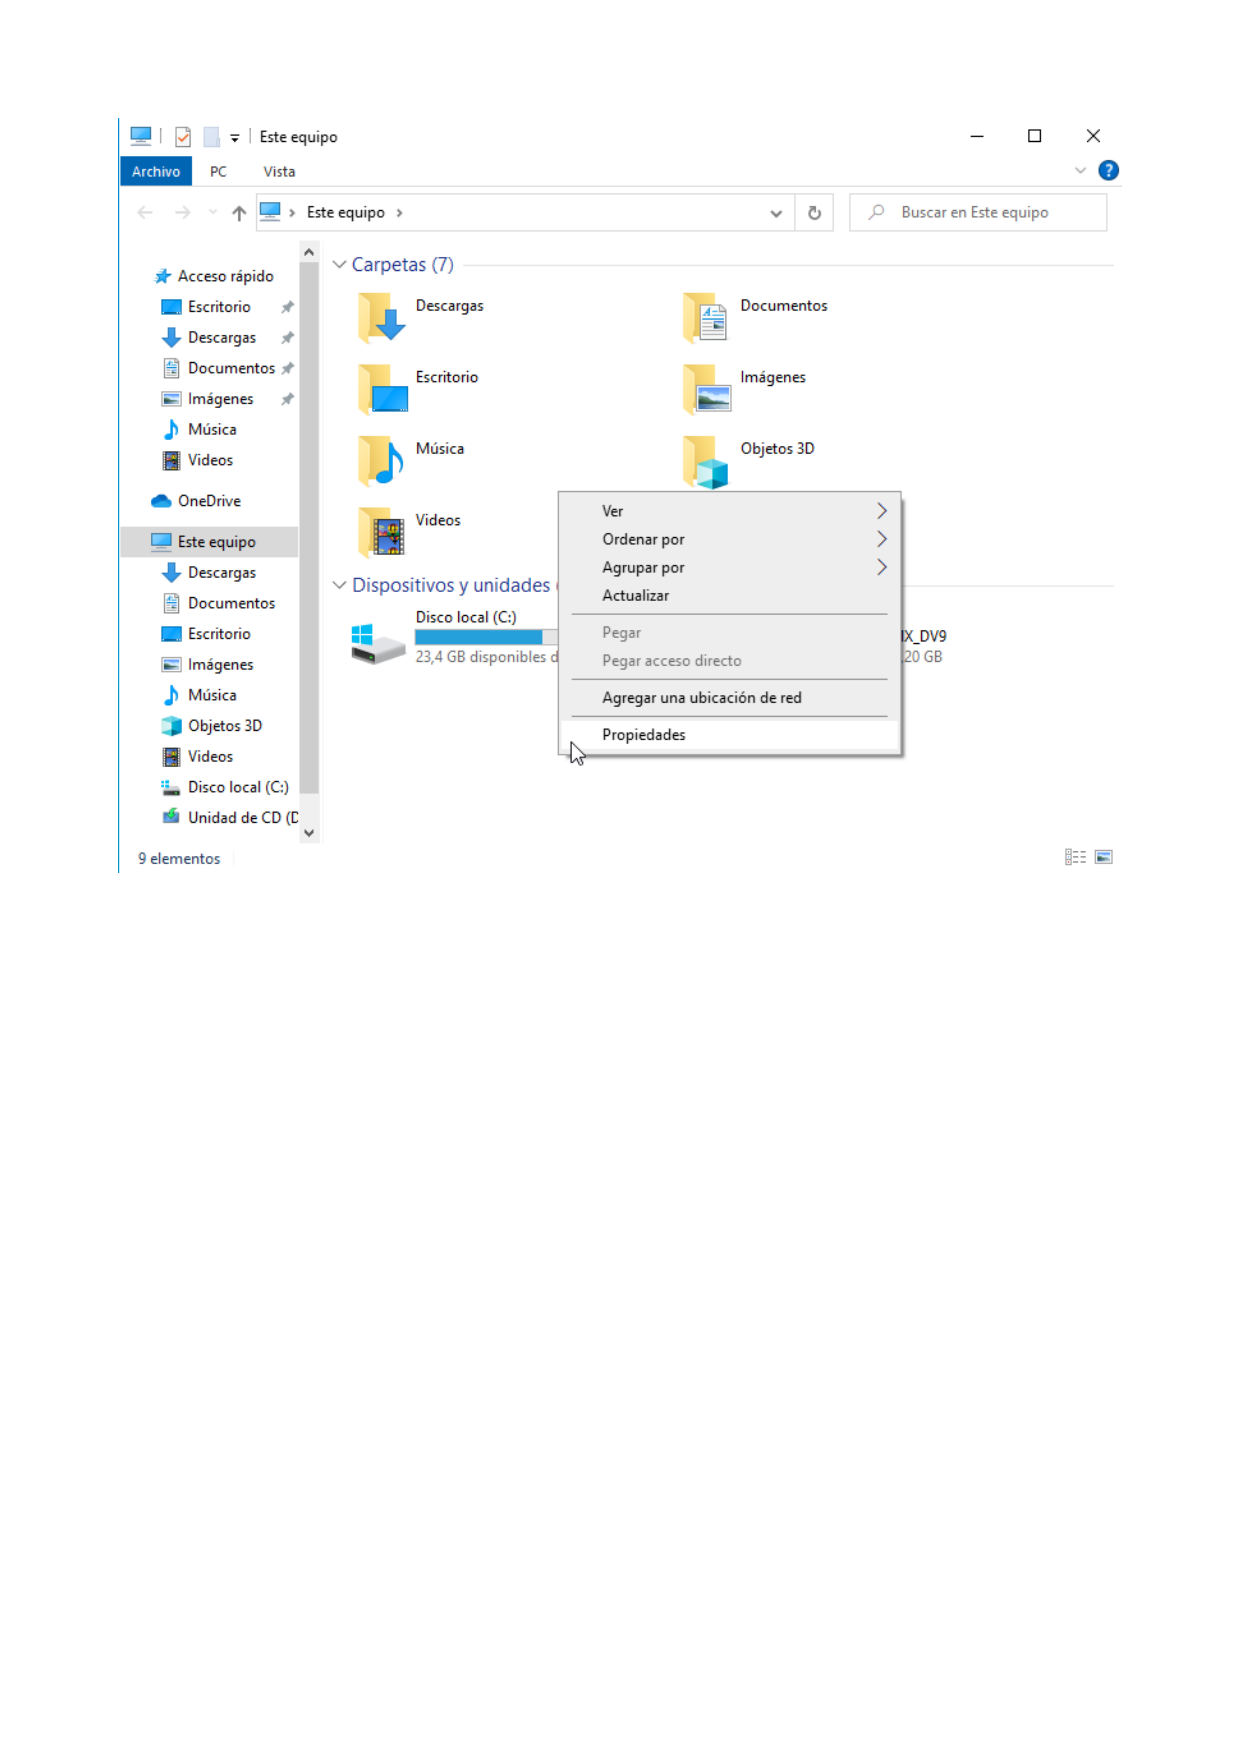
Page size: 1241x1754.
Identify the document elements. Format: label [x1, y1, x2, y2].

picture [120, 118, 1123, 873]
